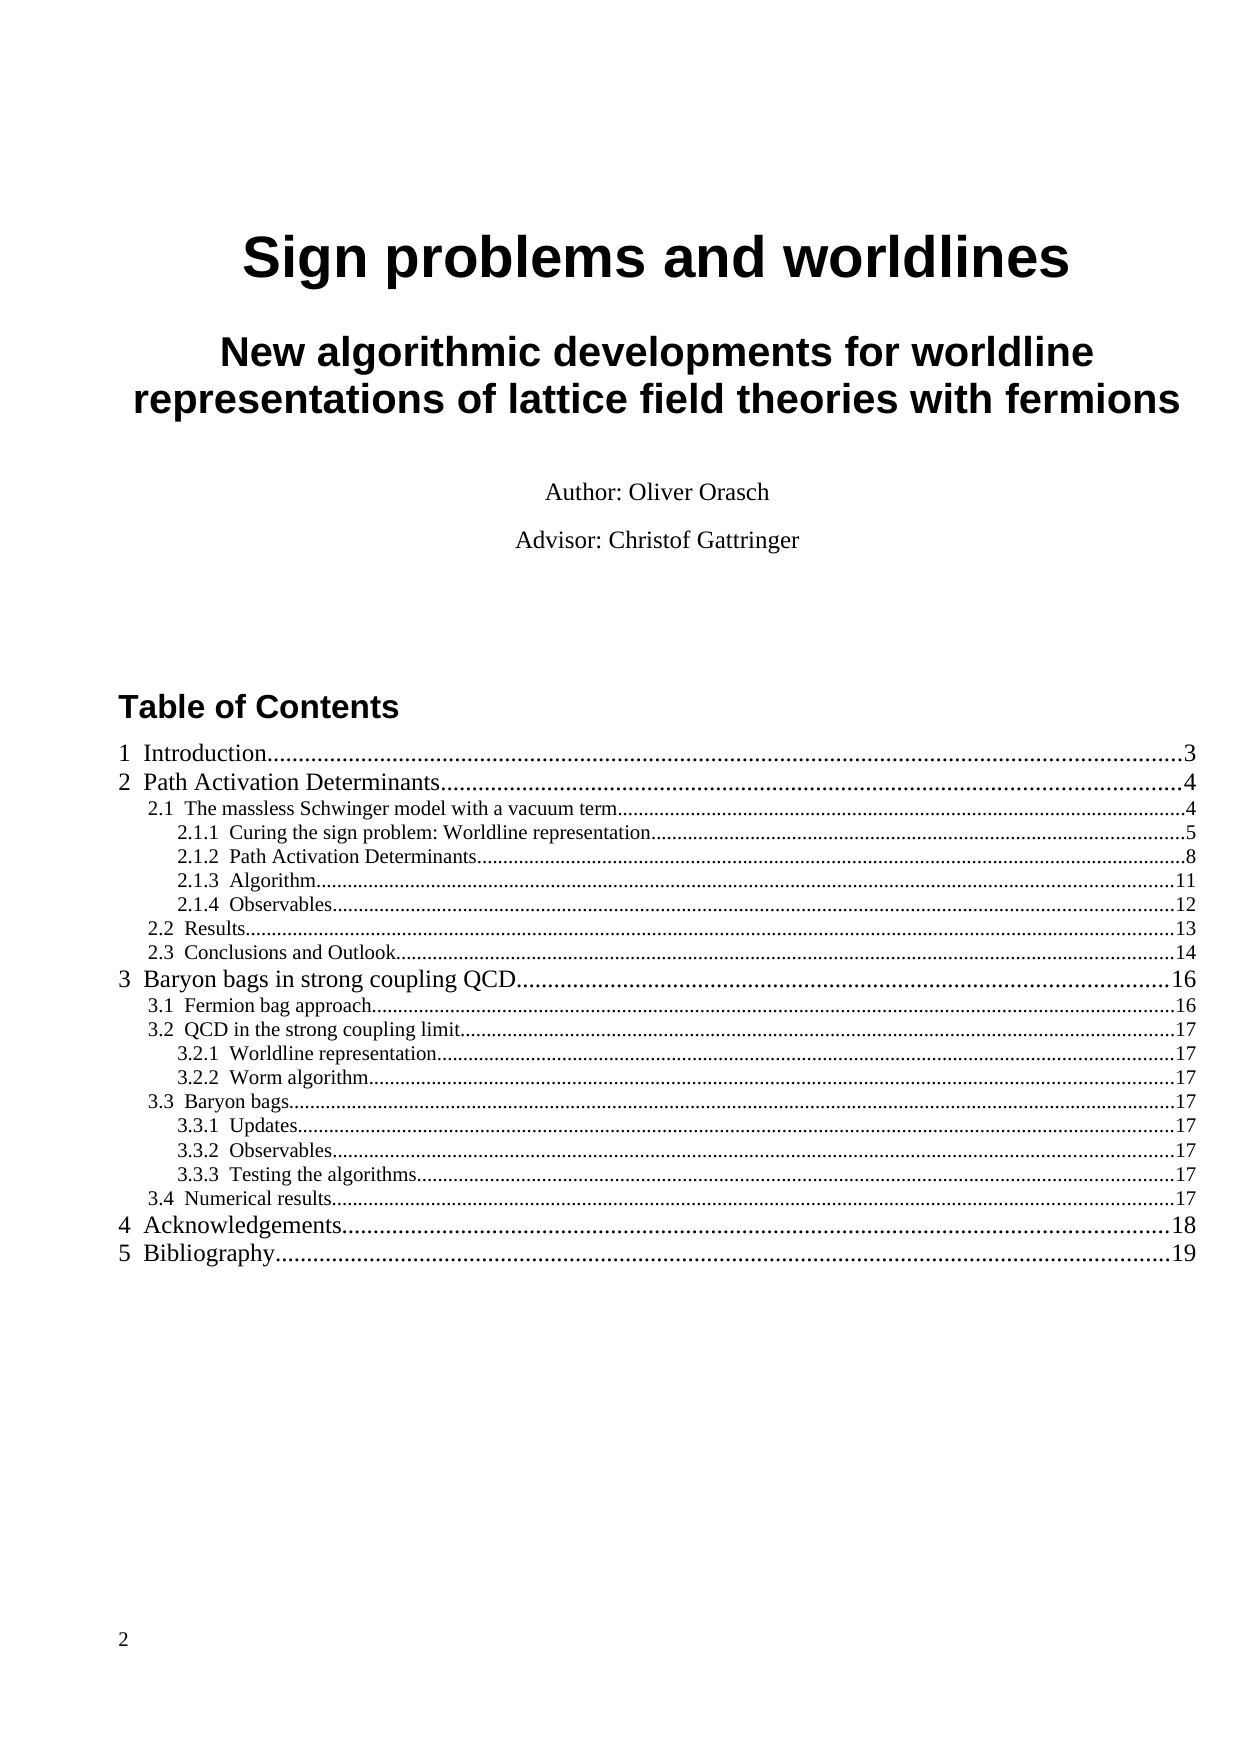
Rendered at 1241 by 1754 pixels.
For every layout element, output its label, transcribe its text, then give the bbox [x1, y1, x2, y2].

text 3.1 Fermion bag approach 16 [148, 993, 1196, 1017]
text 5 Bibliography 19 [118, 1238, 1196, 1267]
text 2.1 The massless Schwinger model with a vacuum term 4 [148, 796, 1196, 820]
text 2 Path Activation Determinants 4 [118, 767, 1196, 796]
text 2.1.2 Path Activation Determinants 8 [177, 844, 1196, 868]
text Advisor: Christof Gattringer [118, 525, 1196, 554]
text 3.3 Baryon bags 17 [148, 1089, 1196, 1113]
text 2.2 Results 13 [148, 916, 1196, 940]
text 3.2 QCD in the strong coupling limit 17 [148, 1017, 1196, 1041]
text 3.4 Numerical results 17 [148, 1186, 1196, 1210]
text 3.3.1 Updates 17 [177, 1113, 1196, 1137]
title Sign problems and worldlines [118, 222, 1196, 289]
text 3.2.1 Worldline representation 17 [177, 1041, 1196, 1065]
text 2.1.3 Algorithm 11 [177, 868, 1196, 892]
text 2.1.4 Observables 12 [177, 892, 1196, 916]
text 3.3.2 Observables 17 [177, 1137, 1196, 1162]
text 2.3 Conclusions and Outlook 14 [148, 940, 1196, 964]
text 4 Acknowledgements 18 [118, 1210, 1196, 1238]
title New algorithmic developments for worldline representations of lattice field theories with fermions [118, 327, 1196, 423]
text 3.2.2 Worm algorithm 17 [177, 1065, 1196, 1089]
subtitle Table of Contents [118, 687, 1196, 726]
text 2.1.1 Curing the sign problem: Worldline representation 5 [177, 820, 1196, 844]
text Author: Oliver Orasch [118, 477, 1196, 506]
text 3.3.3 Testing the algorithms 17 [177, 1162, 1196, 1186]
text 1 Introduction 3 [118, 738, 1196, 767]
text 3 Baryon bags in strong coupling QCD 16 [118, 964, 1196, 993]
